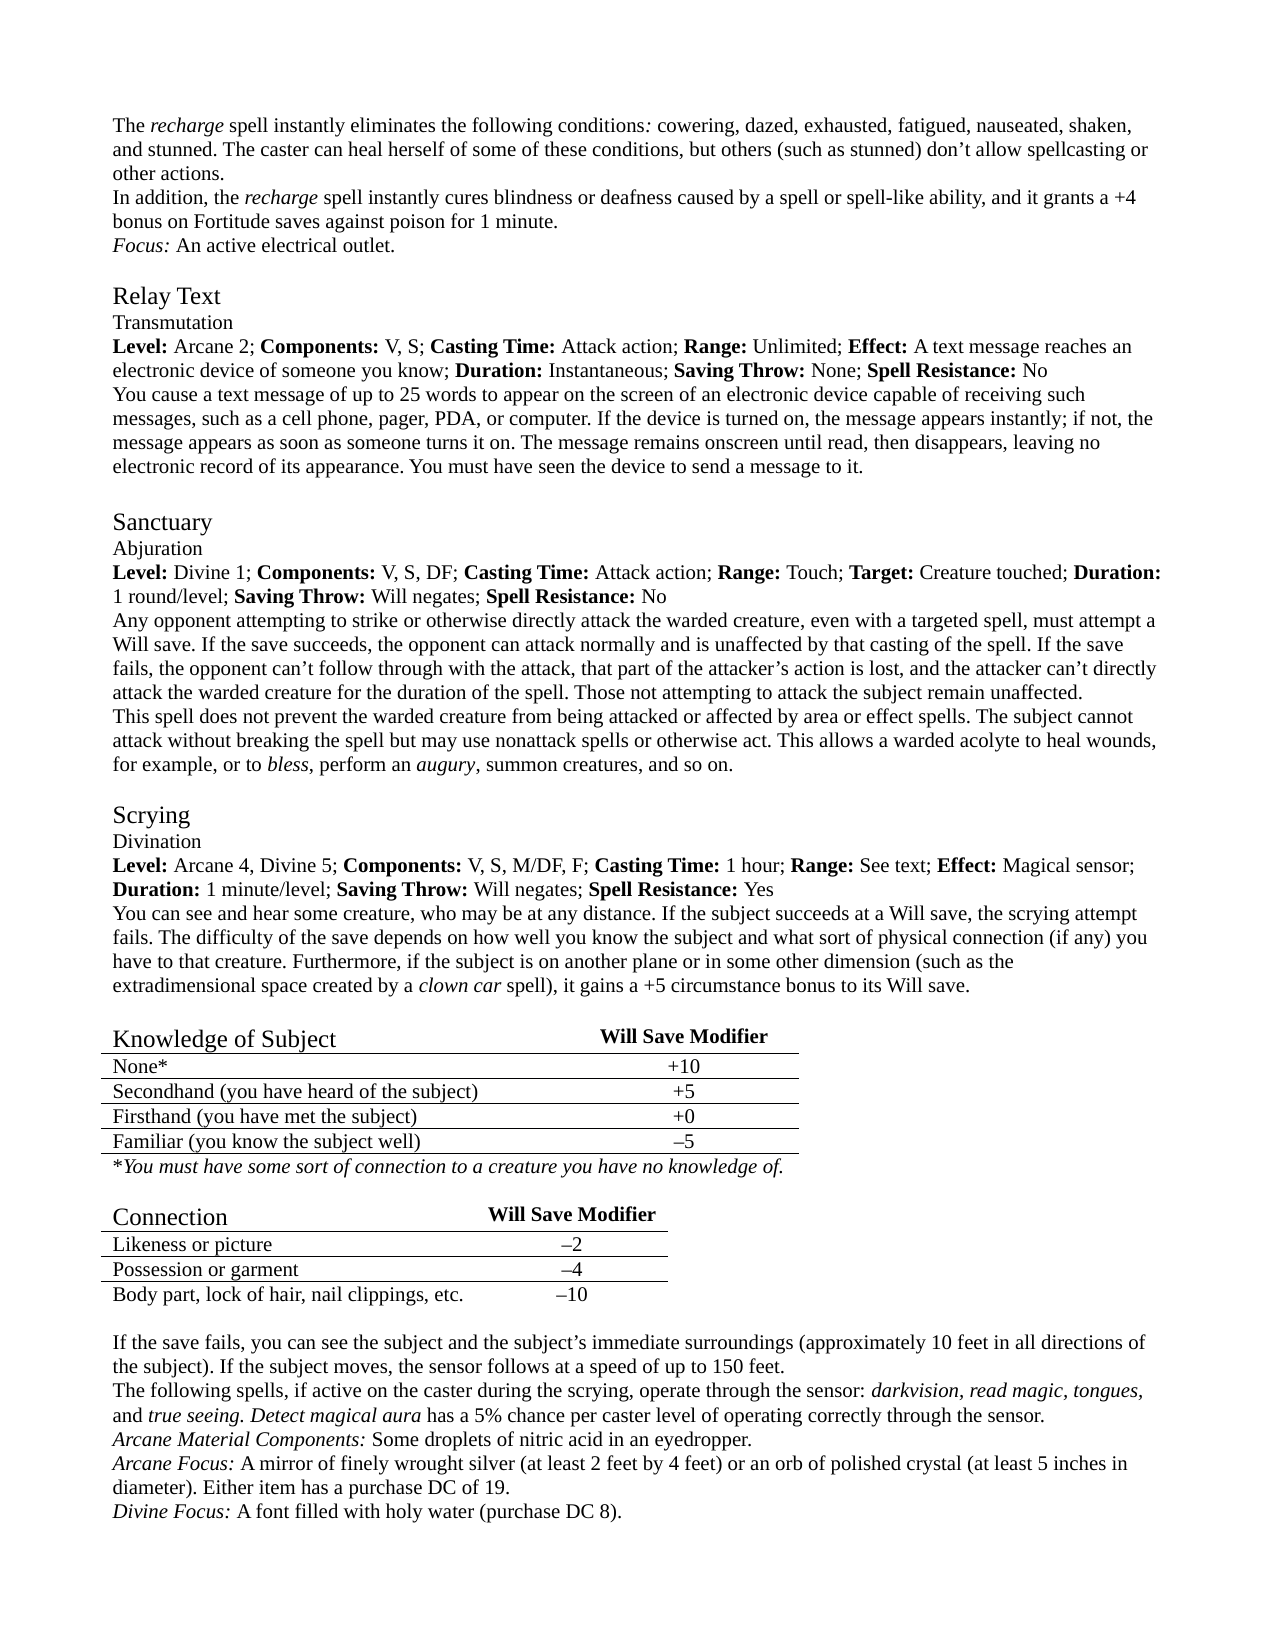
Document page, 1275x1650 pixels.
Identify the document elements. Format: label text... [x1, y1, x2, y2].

text Focus: An active electrical outlet. [112, 233, 1162, 257]
text Arcane Material Components: Some droplets of nitric acid in an eyedropper. [112, 1427, 1162, 1451]
text The following spells, if active on the caster during the scrying, operate through the sensor: darkvision, read magic, tongues, and true seeing. Detect magical aura has a 5% chance per caster level of operating correctly through the sensor. [112, 1378, 1162, 1427]
table_cell +5 [569, 1079, 799, 1103]
table_cell Familiar (you know the subject well) [101, 1129, 568, 1153]
text Any opponent attempting to strike or otherwise directly attack the warded creature, even with a targeted spell, must attempt a Will save. If the save succeeds, the opponent can attack normally and is unaffected by that casting of the spell. If the save fails, the opponent can’t follow through with the attack, that part of the attacker’s action is lost, and the attacker can’t directly attack the warded creature for the duration of the spell. Those not attempting to attack the subject remain unaffected. [112, 608, 1162, 704]
text Level: Arcane 4, Divine 5; Components: V, S, M/DF, F; Casting Time: 1 hour; Range: See text; Effect: Magical sensor; Duration: 1 minute/level; Saving Throw: Will negates; Spell Resistance: Yes [112, 853, 1162, 901]
text Transmutation [112, 310, 1162, 334]
text Level: Arcane 2; Components: V, S; Casting Time: Attack action; Range: Unlimited; Effect: A text message reaches an electronic device of someone you know; Duration: Instantaneous; Saving Throw: None; Spell Resistance: No [112, 334, 1162, 382]
text You cause a text message of up to 25 words to appear on the screen of an electronic device capable of receiving such messages, such as a cell phone, pager, PDA, or computer. If the device is turned on, the message appears instantly; if not, the message appears as soon as someone turns it on. The message remains onscreen until read, then disappears, leaving no electronic record of its appearance. You must have seen the device to send a message to it. [112, 382, 1162, 478]
table_header Knowledge of Subject [101, 1024, 568, 1053]
text Scrying [112, 800, 1162, 829]
table_cell Firsthand (you have met the subject) [101, 1104, 568, 1128]
text The recharge spell instantly eliminates the following conditions: cowering, dazed, exhausted, fatigued, nauseated, shaken, and stunned. The caster can heal herself of some of these conditions, but others (such as stunned) don’t allow spellcasting or other actions. [112, 112, 1162, 185]
table_cell –4 [476, 1257, 668, 1281]
table_cell –2 [476, 1232, 668, 1256]
text Sanctuary [112, 507, 1162, 536]
table_cell Possession or garment [101, 1257, 476, 1281]
text Divine Focus: A font filled with holy water (purchase DC 8). [112, 1499, 1162, 1523]
text Relay Text [112, 281, 1162, 310]
text Divination [112, 829, 1162, 853]
text Abjuration [112, 536, 1162, 560]
table_cell –5 [569, 1129, 799, 1153]
table_cell Body part, lock of hair, nail clippings, etc. [101, 1282, 476, 1306]
text You can see and hear some creature, who may be at any distance. If the subject succeeds at a Will save, the scrying attempt fails. The difficulty of the save depends on how well you know the subject and what sort of physical connection (if any) you have to that creature. Furthermore, if the subject is on another plane or in some other dimension (such as the extradimensional space created by a clown car spell), it gains a +5 circumstance bonus to its Will save. [112, 901, 1162, 997]
table_header Will Save Modifier [569, 1024, 799, 1053]
table_cell +0 [569, 1104, 799, 1128]
table_header Will Save Modifier [476, 1202, 668, 1231]
table_cell Likeness or picture [101, 1232, 476, 1256]
table_cell Secondhand (you have heard of the subject) [101, 1079, 568, 1103]
text Level: Divine 1; Components: V, S, DF; Casting Time: Attack action; Range: Touch; Target: Creature touched; Duration: 1 round/level; Saving Throw: Will negates; Spell Resistance: No [112, 560, 1162, 608]
text Arcane Focus: A mirror of finely wrought silver (at least 2 feet by 4 feet) or an orb of polished crystal (at least 5 inches in diameter). Either item has a purchase DC of 19. [112, 1451, 1162, 1499]
text In addition, the recharge spell instantly cures blindness or deafness caused by a spell or spell-like ability, and it grants a +4 bonus on Fortitude saves against poison for 1 minute. [112, 185, 1162, 233]
table_cell *You must have some sort of connection to a creature you have no knowledge of. [101, 1154, 799, 1178]
table_cell None* [101, 1054, 568, 1078]
table_header Connection [101, 1202, 476, 1231]
text If the save fails, you can see the subject and the subject’s immediate surroundings (approximately 10 feet in all directions of the subject). If the subject moves, the sensor follows at a speed of up to 150 feet. [112, 1330, 1162, 1378]
text This spell does not prevent the warded creature from being attacked or affected by area or effect spells. The subject cannot attack without breaking the spell but may use nonattack spells or otherwise act. This allows a warded acolyte to heal wounds, for example, or to bless, perform an augury, summon creatures, and so on. [112, 704, 1162, 776]
table_cell +10 [569, 1054, 799, 1078]
table_cell –10 [476, 1282, 668, 1306]
